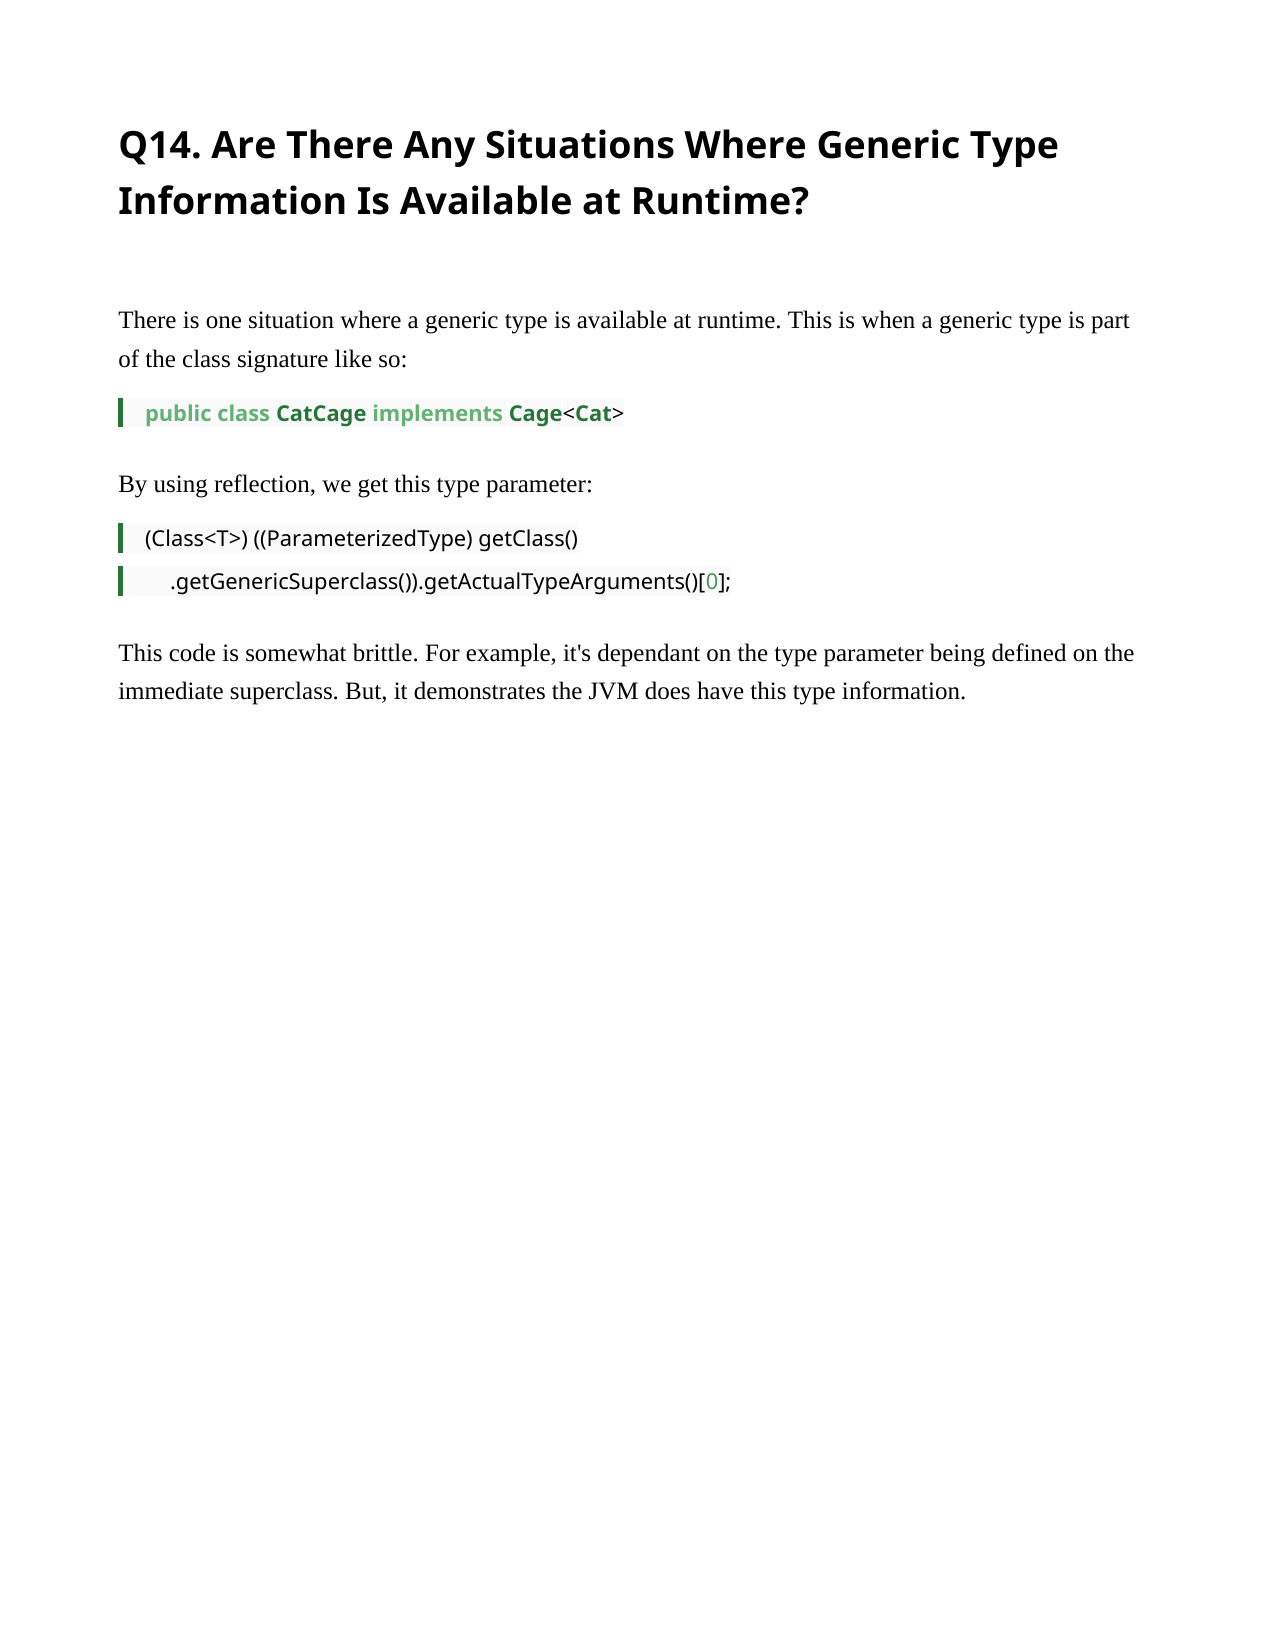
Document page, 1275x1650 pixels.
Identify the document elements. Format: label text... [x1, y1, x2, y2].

text This code is somewhat brittle. For example, it's dependant on the type parameter being defined on the immediate superclass. But, it demonstrates the JVM does have this type information. [118, 638, 1157, 705]
text There is one situation where a generic type is available at runtime. This is when a generic type is part of the class signature like so: [118, 305, 1157, 372]
subtitle Q14. Are There Any Situations Where Generic Type Information Is Available at Runtime? [118, 118, 1157, 225]
text (Class<T>) ((ParameterizedType) getClass() [123, 523, 1157, 553]
text By using reflection, we get this type parameter: [118, 469, 1157, 498]
text .getGenericSuperclass()).getActualTypeArguments()[0]; [123, 566, 1157, 596]
text public class CatCage implements Cage<Cat> [118, 397, 1157, 427]
